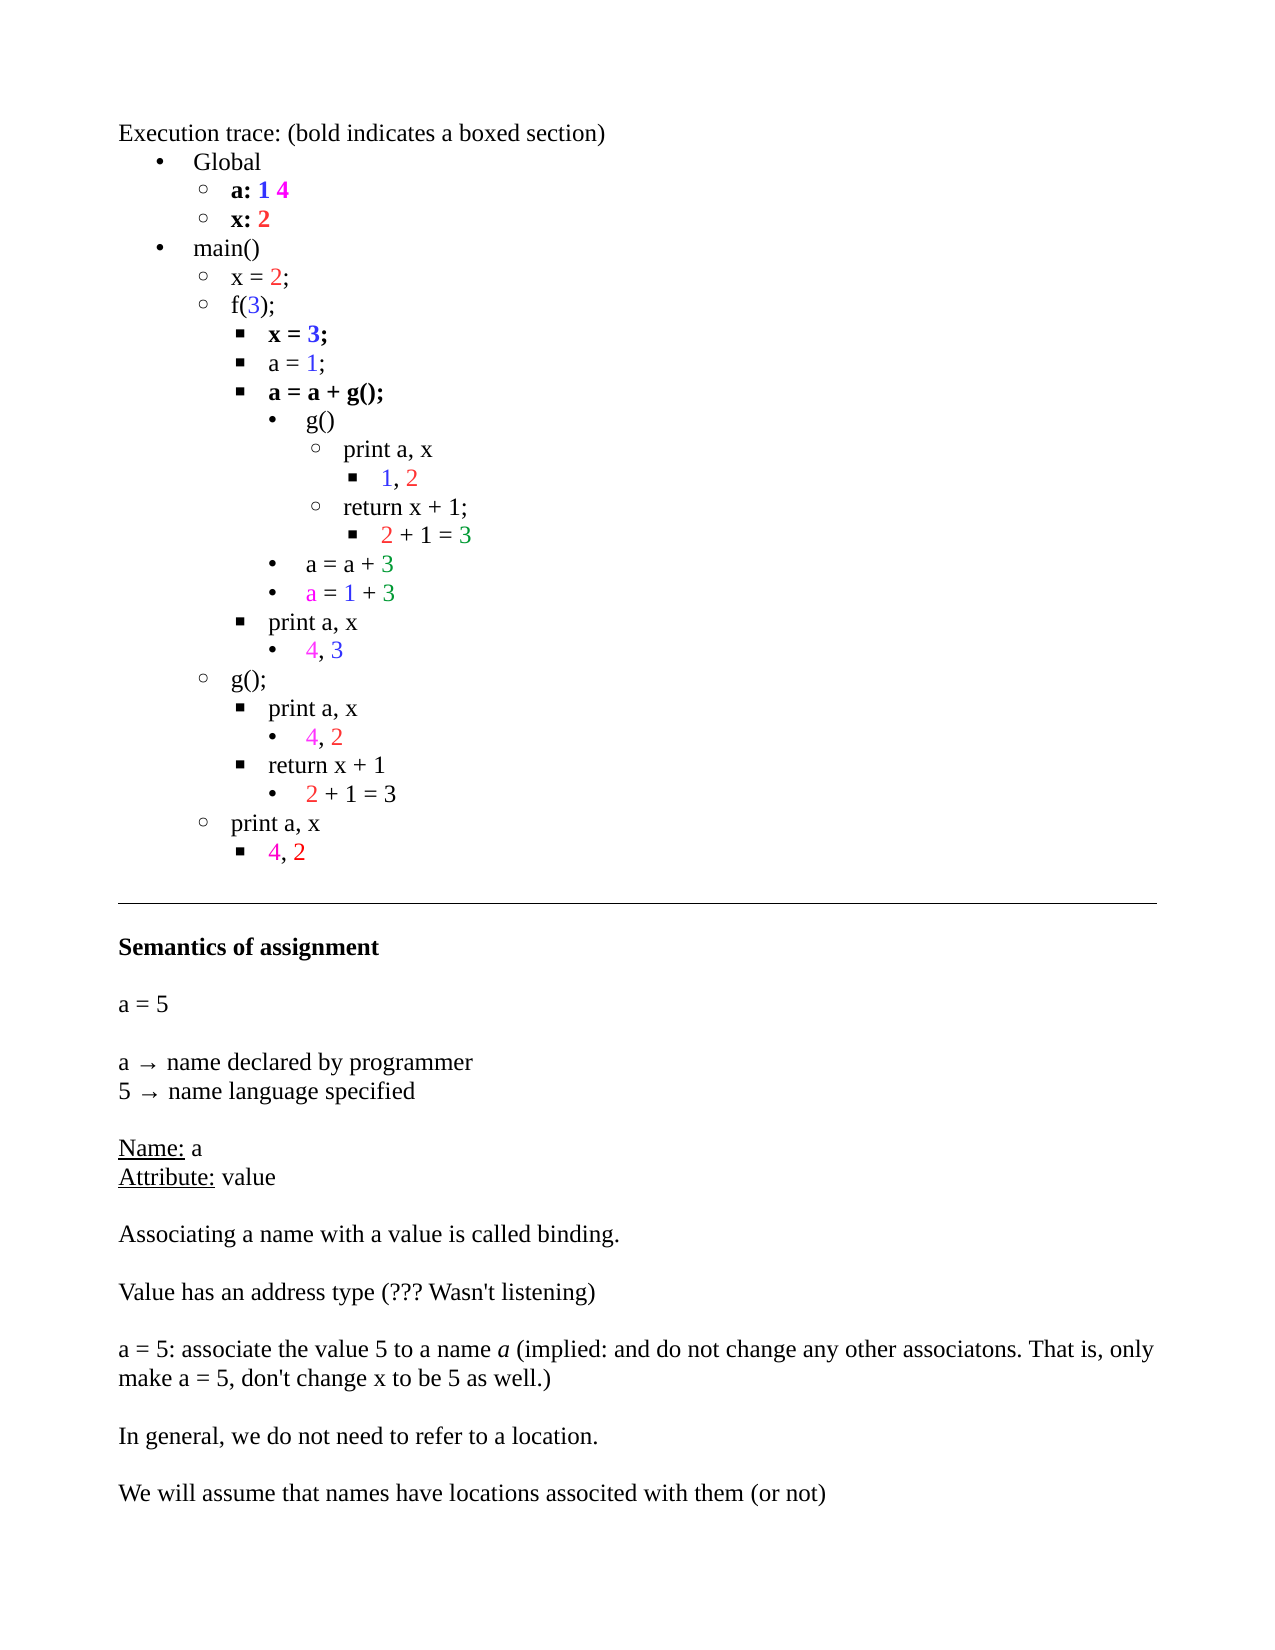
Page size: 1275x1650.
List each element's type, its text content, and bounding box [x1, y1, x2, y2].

list main() [156, 233, 1157, 262]
list x = 3; [231, 319, 1157, 348]
list a = a + g(); [231, 377, 1157, 406]
list return x + 1; [306, 492, 1157, 521]
list 2 + 1 = 3 [343, 521, 1157, 549]
list a = 1; [231, 348, 1157, 377]
list x: 2 [193, 204, 1157, 233]
list a = 1 + 3 [268, 578, 1157, 607]
list print a, x [306, 434, 1157, 463]
list print a, x [231, 607, 1157, 636]
list a: 1 4 [193, 176, 1157, 204]
list 2 + 1 = 3 [268, 779, 1157, 808]
list a = a + 3 [268, 549, 1157, 578]
list print a, x [193, 808, 1157, 837]
list g() [268, 406, 1157, 434]
list return x + 1 [231, 751, 1157, 779]
list 4, 2 [231, 837, 1157, 866]
text a = 5 [118, 989, 1157, 1018]
text We will assume that names have locations associted with them (or not) [118, 1478, 1157, 1507]
list 4, 3 [268, 636, 1157, 664]
list 4, 2 [268, 722, 1157, 751]
text a → name declared by programmer [118, 1047, 1157, 1076]
text a = 5: associate the value 5 to a name a (implied: and do not change any other associatons. That is, only make a = 5, don't change x to be 5 as well.) [118, 1334, 1157, 1392]
text 5 → name language specified [118, 1076, 1157, 1104]
text Associating a name with a value is called binding. [118, 1219, 1157, 1248]
list f(3); [193, 291, 1157, 319]
text Execution trace: (bold indicates a boxed section) [118, 118, 1157, 147]
text Value has an address type (??? Wasn't listening) [118, 1277, 1157, 1306]
text Semantics of assignment [118, 932, 1157, 961]
list Global [156, 147, 1157, 176]
list 1, 2 [343, 463, 1157, 492]
text Name: a [118, 1133, 1157, 1162]
list print a, x [231, 693, 1157, 722]
list x = 2; [193, 262, 1157, 291]
text Attribute: value [118, 1162, 1157, 1191]
list g(); [193, 664, 1157, 693]
text In general, we do not need to refer to a location. [118, 1421, 1157, 1449]
